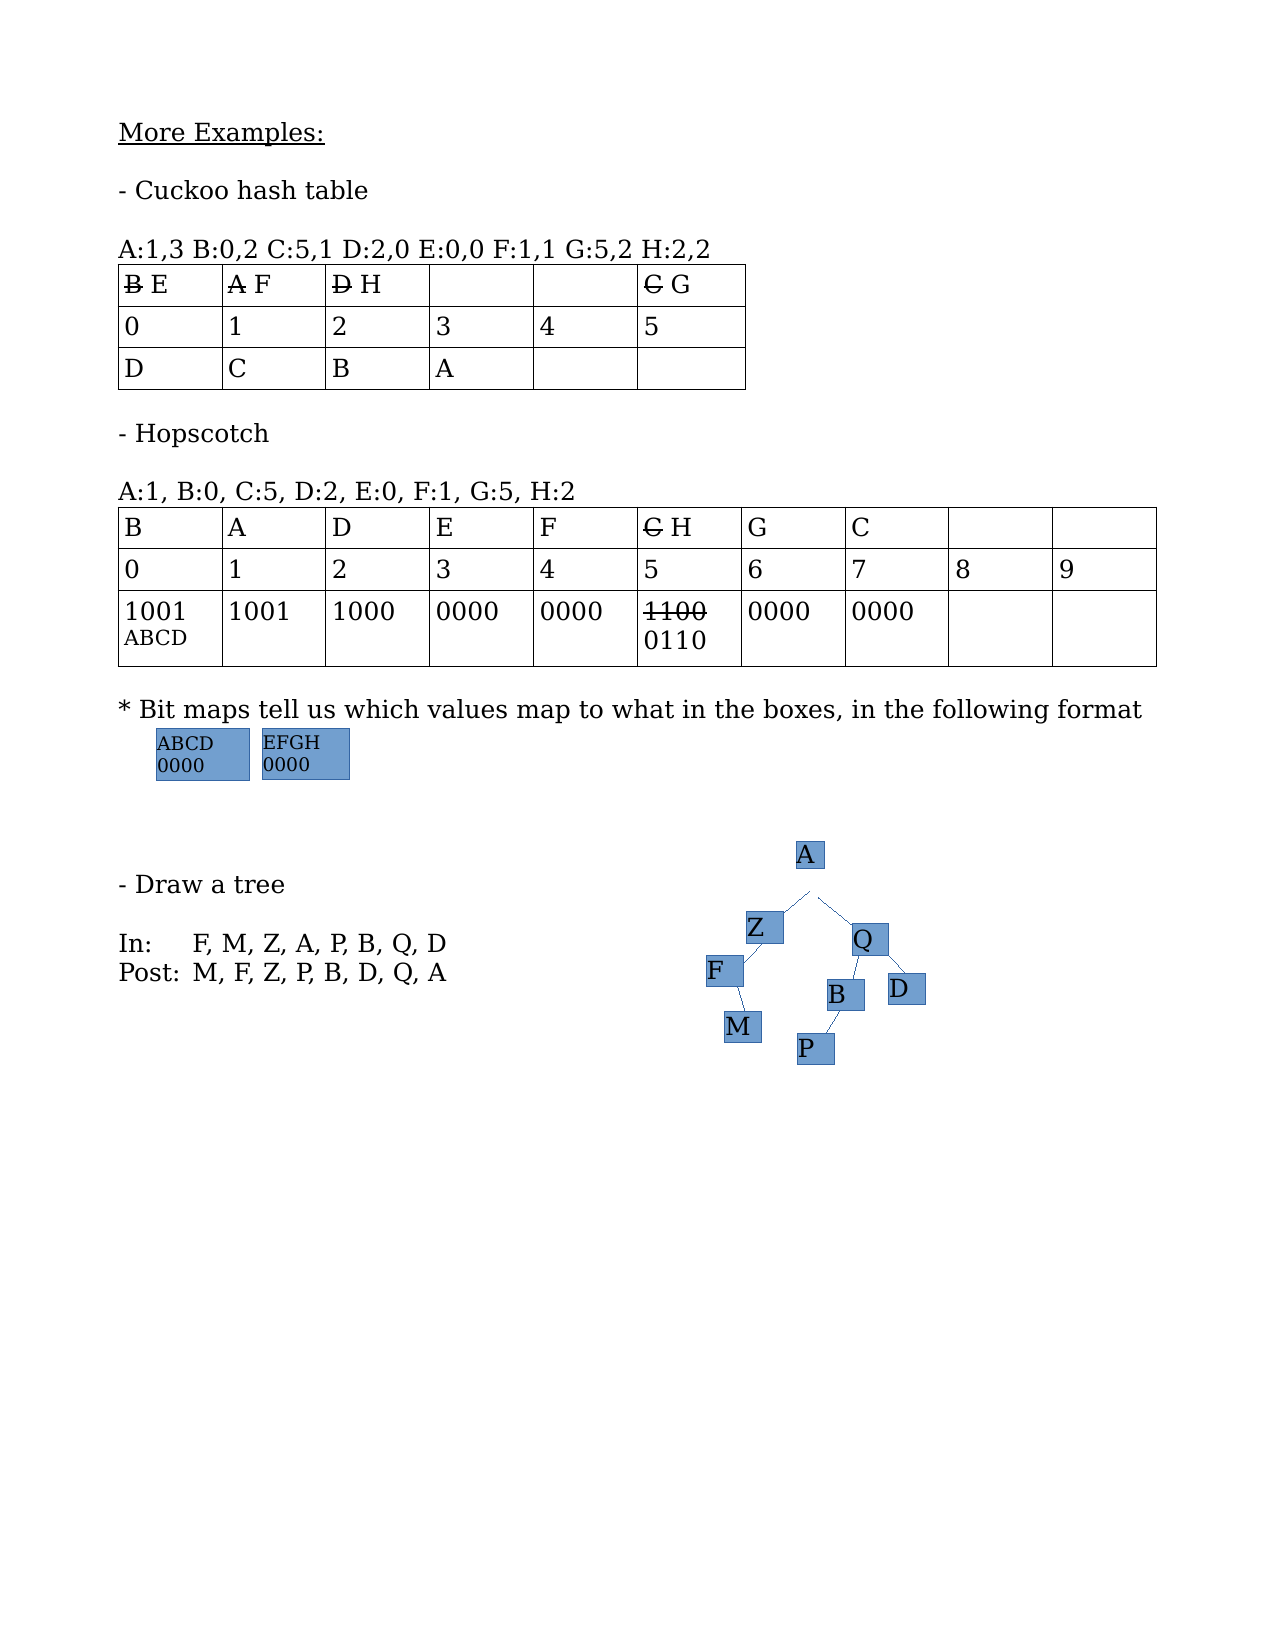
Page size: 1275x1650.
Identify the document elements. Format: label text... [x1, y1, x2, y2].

table_cell 1001 [223, 591, 325, 666]
table_cell 3 [430, 307, 533, 347]
table_cell 0 [119, 549, 222, 590]
table_cell 4 [534, 549, 637, 590]
table_header [430, 265, 533, 306]
table_header A F [223, 265, 325, 306]
table_header [949, 508, 1052, 548]
table_cell 0000 [846, 591, 948, 666]
table_header [534, 265, 637, 306]
table_header A [223, 508, 325, 548]
table_cell 0000 [742, 591, 845, 666]
table_cell 5 [638, 549, 741, 590]
table_header E [430, 508, 533, 548]
table_cell 6 [742, 549, 845, 590]
text In: F, M, Z, A, P, B, Q, D [118, 929, 858, 958]
table_header D H [326, 265, 429, 306]
table_cell 1 [223, 307, 325, 347]
table_header B E [119, 265, 222, 306]
table_cell 8 [949, 549, 1052, 590]
table_cell 0 [119, 307, 222, 347]
table_cell 4 [534, 307, 637, 347]
table_cell 0000 [534, 591, 637, 666]
table_cell 1100 0110 [638, 591, 741, 666]
table_cell 2 [326, 307, 429, 347]
table_cell 5 [638, 307, 745, 347]
table_cell [1053, 591, 1156, 666]
table_header [1053, 508, 1156, 548]
table_cell D [119, 348, 222, 389]
text In: F, M, Z, A, P, B, Q, D [859, 929, 1157, 958]
table_cell A [430, 348, 533, 389]
table_cell 7 [846, 549, 948, 590]
table_cell 1 [223, 549, 325, 590]
table_cell [949, 591, 1052, 666]
table_cell [638, 348, 745, 389]
text A:1,3 B:0,2 C:5,1 D:2,0 E:0,0 F:1,1 G:5,2 H:2,2 [118, 235, 1157, 264]
table_header B [119, 508, 222, 548]
text [744, 958, 1157, 987]
text * Bit maps tell us which values map to what in the boxes, in the following format [118, 696, 1157, 725]
table_header C H [638, 508, 741, 548]
text - Cuckoo hash table [118, 176, 1157, 206]
table_header D [326, 508, 429, 548]
table_cell C [223, 348, 325, 389]
table_header C [846, 508, 948, 548]
text More Examples: [118, 118, 1157, 147]
text - Hopscotch [118, 419, 1157, 448]
table_header F [534, 508, 637, 548]
table_header G [742, 508, 845, 548]
table_cell 9 [1053, 549, 1156, 590]
table_cell B [326, 348, 429, 389]
text - Draw a tree [118, 871, 1157, 900]
text Post: M, F, Z, P, B, D, Q, A [118, 958, 706, 987]
table_cell 1000 [326, 591, 429, 666]
table_cell 2 [326, 549, 429, 590]
table_header C G [638, 265, 745, 306]
text A:1, B:0, C:5, D:2, E:0, F:1, G:5, H:2 [118, 477, 1157, 507]
table_cell 3 [430, 549, 533, 590]
table_cell [534, 348, 637, 389]
table_cell 0000 [430, 591, 533, 666]
table_cell 1001 ABCD [119, 591, 222, 666]
